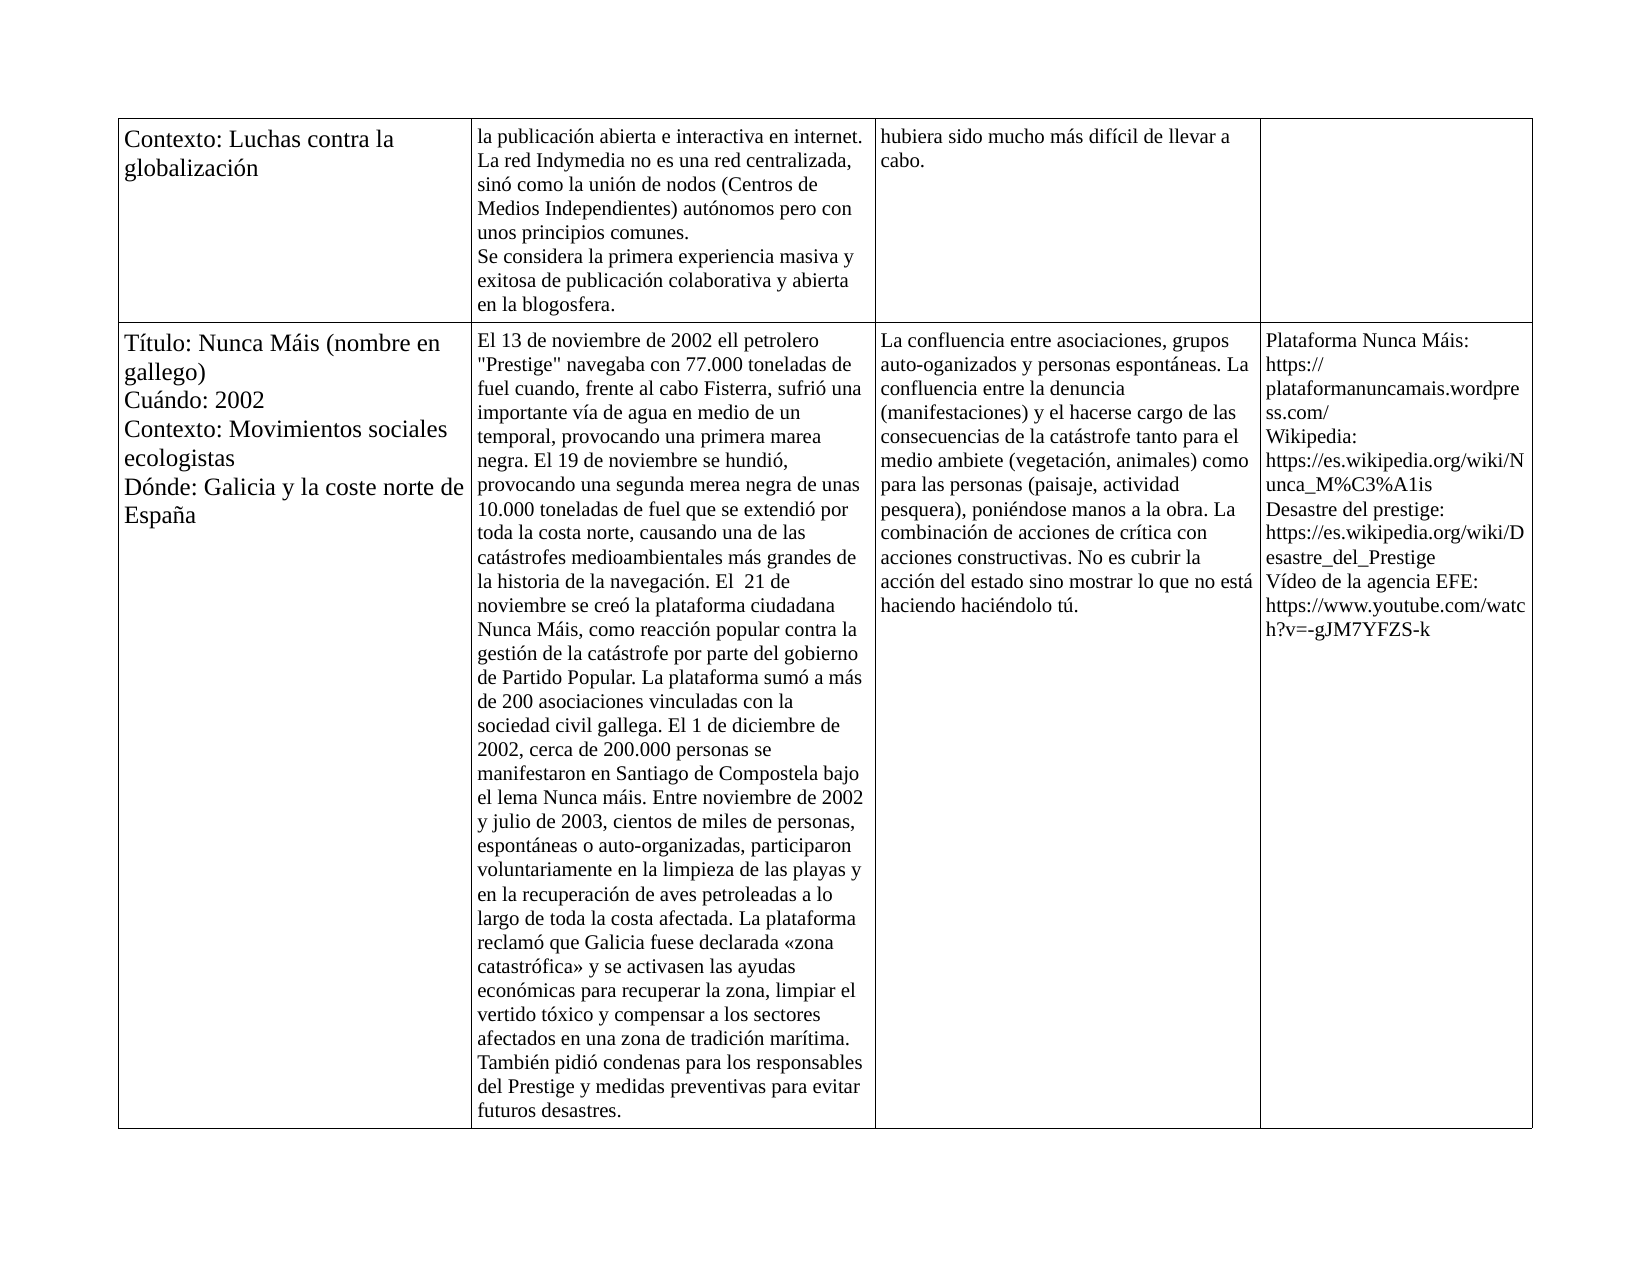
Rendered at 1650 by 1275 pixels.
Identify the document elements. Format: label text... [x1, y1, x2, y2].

table_cell Contexto: Luchas contra la globalización [119, 119, 471, 322]
table_cell Título: Nunca Máis (nombre en gallego) Cuándo: 2002 Contexto: Movimientos sociales ecologistas Dónde: Galicia y la coste norte de España [119, 323, 471, 1128]
table_cell [1261, 119, 1532, 322]
table_cell Plataforma Nunca Máis: https://plataformanuncamais.wordpress.com/ Wikipedia: https://es.wikipedia.org/wiki/Nunca_M%C3%A1is Desastre del prestige: https://es.wikipedia.org/wiki/Desastre_del_Prestige Vídeo de la agencia EFE: https://www.youtube.com/watch?v=-gJM7YFZS-k [1261, 323, 1532, 1128]
table_cell El 13 de noviembre de 2002 ell petrolero "Prestige" navegaba con 77.000 toneladas de fuel cuando, frente al cabo Fisterra, sufrió una importante vía de agua en medio de un temporal, provocando una primera marea negra. El 19 de noviembre se hundió, provocando una segunda merea negra de unas 10.000 toneladas de fuel que se extendió por toda la costa norte, causando una de las catástrofes medioambientales más grandes de la historia de la navegación. El 21 de noviembre se creó la plataforma ciudadana Nunca Máis, como reacción popular contra la gestión de la catástrofe por parte del gobierno de Partido Popular. La plataforma sumó a más de 200 asociaciones vinculadas con la sociedad civil gallega. El 1 de diciembre de 2002, cerca de 200.000 personas se manifestaron en Santiago de Compostela bajo el lema Nunca máis. Entre noviembre de 2002 y julio de 2003, cientos de miles de personas, espontáneas o auto-organizadas, participaron voluntariamente en la limpieza de las playas y en la recuperación de aves petroleadas a lo largo de toda la costa afectada. La plataforma reclamó que Galicia fuese declarada «zona catastrófica» y se activasen las ayudas económicas para recuperar la zona, limpiar el vertido tóxico y compensar a los sectores afectados en una zona de tradición marítima. También pidió condenas para los responsables del Prestige y medidas preventivas para evitar futuros desastres. [472, 323, 875, 1128]
table_cell la publicación abierta e interactiva en internet. La red Indymedia no es una red centralizada, sinó como la unión de nodos (Centros de Medios Independientes) autónomos pero con unos principios comunes. Se considera la primera experiencia masiva y exitosa de publicación colaborativa y abierta en la blogosfera. [472, 119, 875, 322]
table_cell La confluencia entre asociaciones, grupos auto-oganizados y personas espontáneas. La confluencia entre la denuncia (manifestaciones) y el hacerse cargo de las consecuencias de la catástrofe tanto para el medio ambiete (vegetación, animales) como para las personas (paisaje, actividad pesquera), poniéndose manos a la obra. La combinación de acciones de crítica con acciones constructivas. No es cubrir la acción del estado sino mostrar lo que no está haciendo haciéndolo tú. [876, 323, 1260, 1128]
table_cell hubiera sido mucho más difícil de llevar a cabo. [876, 119, 1260, 322]
